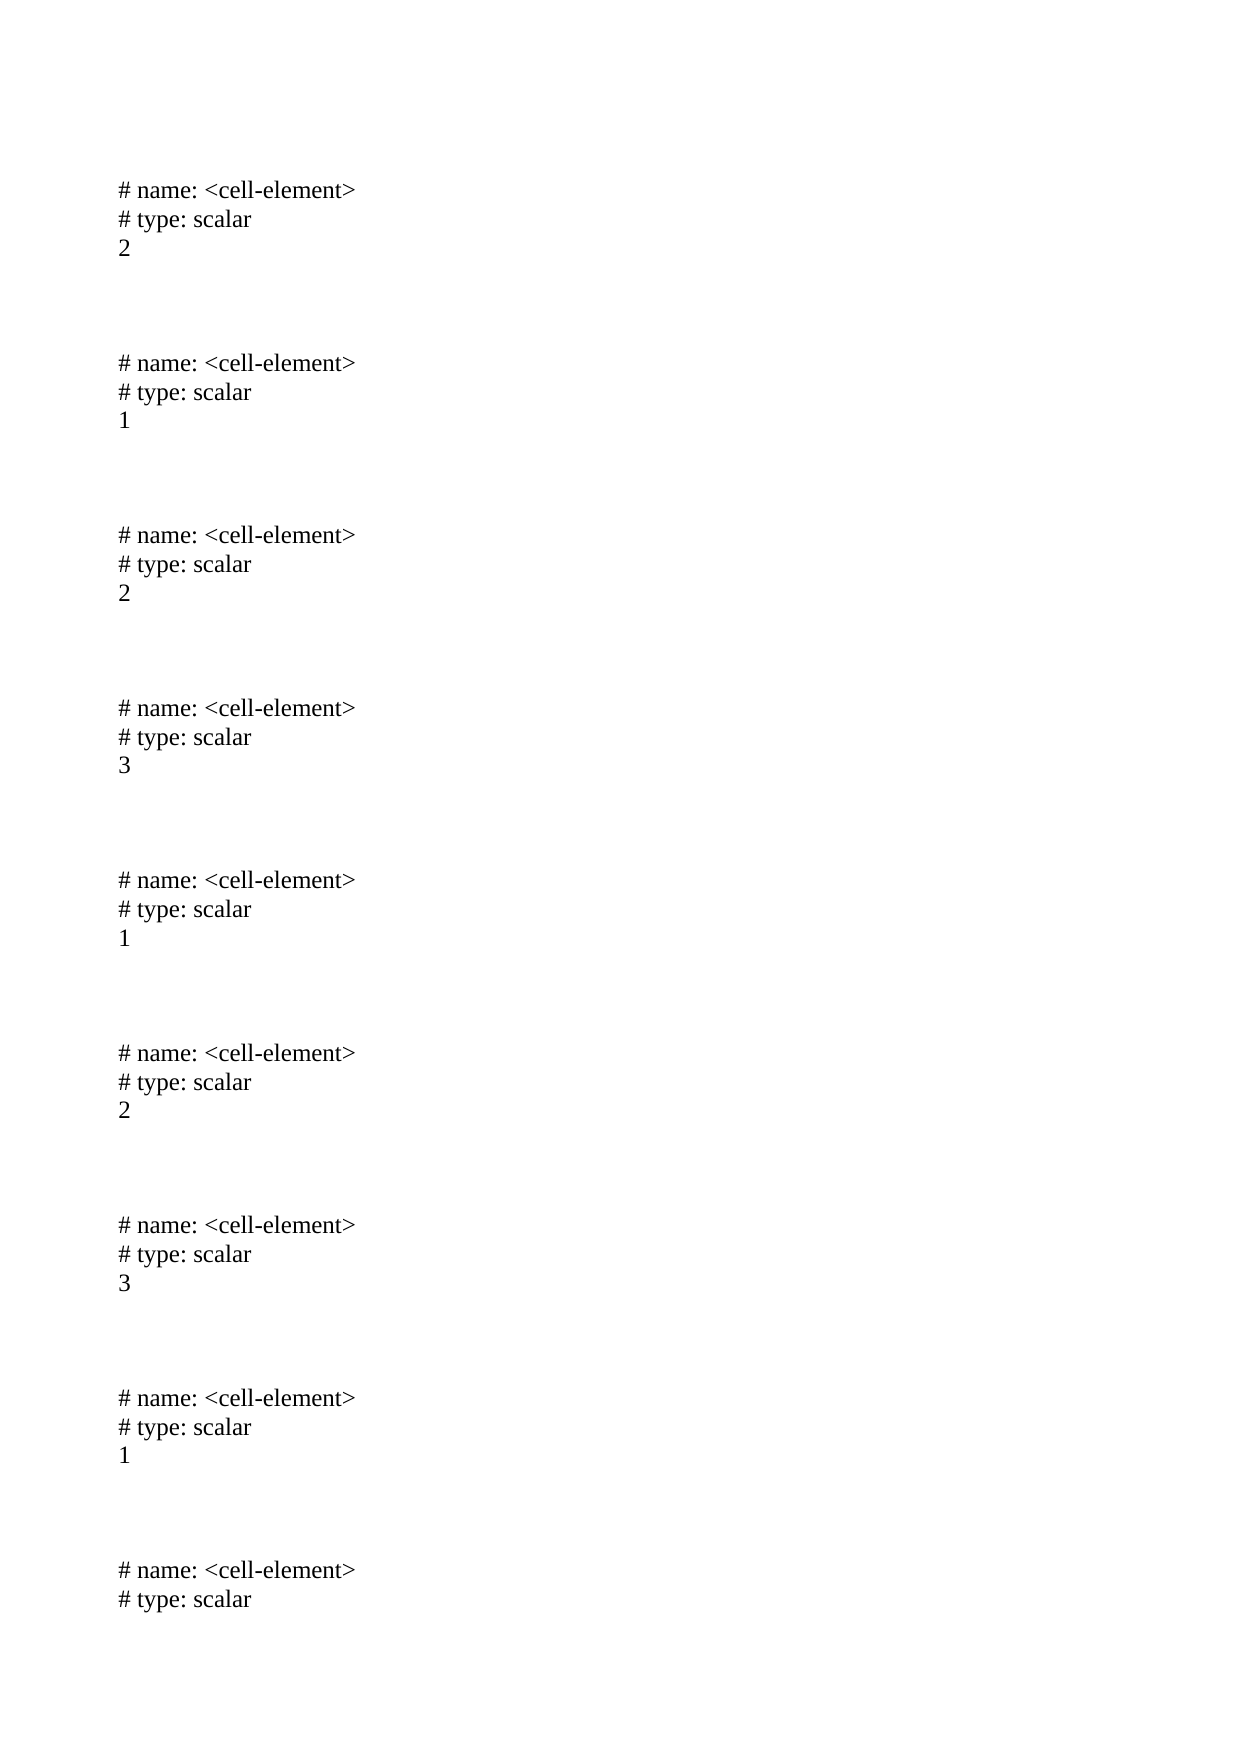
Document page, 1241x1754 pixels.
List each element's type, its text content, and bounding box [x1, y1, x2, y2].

text 2 [118, 233, 1122, 262]
text 1 [118, 1441, 1122, 1469]
text 3 [118, 751, 1122, 779]
text # name: <cell-element> [118, 1211, 1122, 1239]
text # type: scalar [118, 1584, 1122, 1613]
text # name: <cell-element> [118, 866, 1122, 894]
text # name: <cell-element> [118, 521, 1122, 549]
text # type: scalar [118, 1067, 1122, 1096]
text # name: <cell-element> [118, 1038, 1122, 1067]
text 1 [118, 406, 1122, 434]
text # name: <cell-element> [118, 1383, 1122, 1412]
text 3 [118, 1268, 1122, 1297]
text # type: scalar [118, 894, 1122, 923]
text # type: scalar [118, 377, 1122, 406]
text 2 [118, 1096, 1122, 1124]
text # type: scalar [118, 1239, 1122, 1268]
text # type: scalar [118, 722, 1122, 751]
text 1 [118, 923, 1122, 952]
text # name: <cell-element> [118, 1556, 1122, 1584]
text # name: <cell-element> [118, 176, 1122, 204]
text # type: scalar [118, 1412, 1122, 1441]
text # type: scalar [118, 204, 1122, 233]
text # name: <cell-element> [118, 693, 1122, 722]
text # name: <cell-element> [118, 348, 1122, 377]
text # type: scalar [118, 549, 1122, 578]
text 2 [118, 578, 1122, 607]
